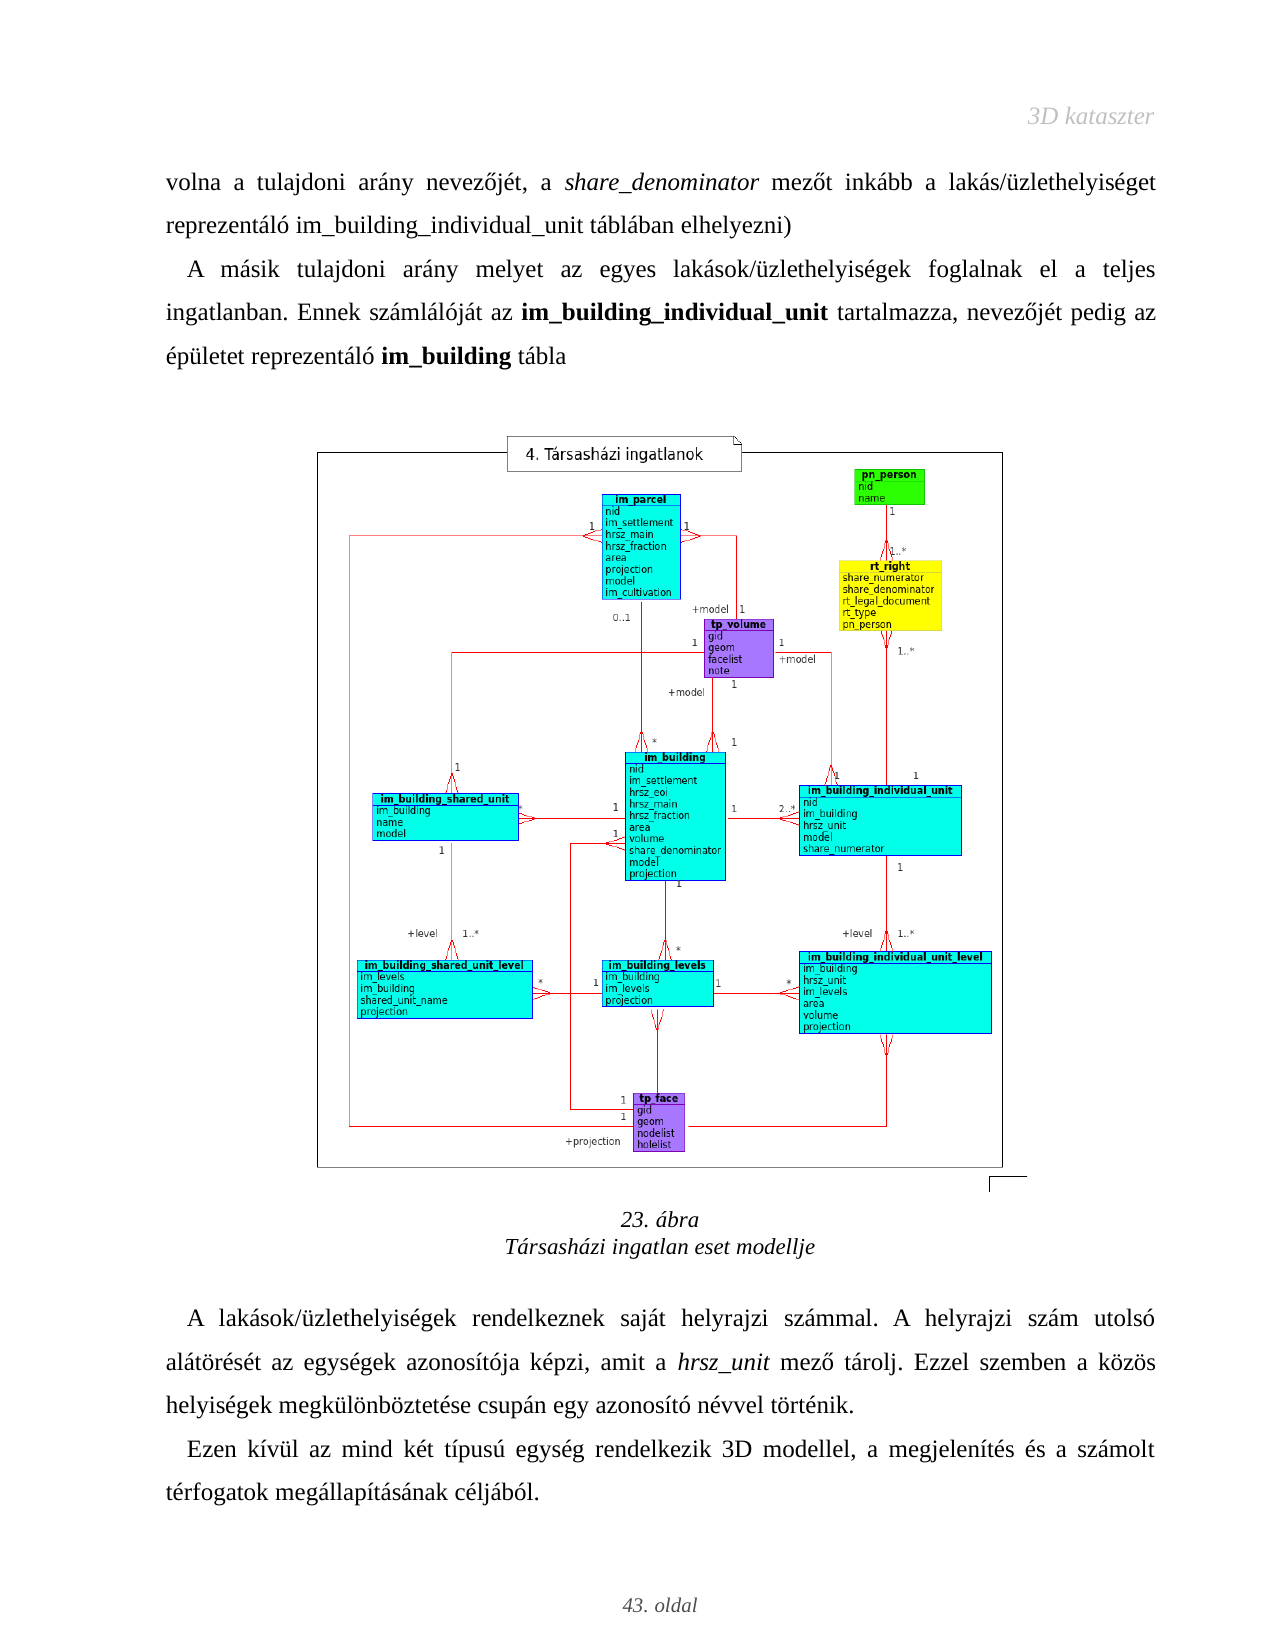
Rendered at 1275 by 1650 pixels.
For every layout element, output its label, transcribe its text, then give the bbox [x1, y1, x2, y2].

text volna a tulajdoni arány nevezőjét, a share_denominator mezőt inkább a lakás/üzlethelyiséget reprezentáló im_building_individual_unit táblában elhelyezni) [166, 167, 1156, 239]
text 23. ábra [166, 1206, 1156, 1233]
text Társasházi ingatlan eset modellje [166, 1233, 1156, 1259]
text Ezen kívül az mind két típusú egység rendelkezik 3D modellel, a megjelenítés és a számolt térfogatok megállapításának céljából. [166, 1434, 1156, 1506]
text A másik tulajdoni arány melyet az egyes lakások/üzlethelyiségek foglalnak el a teljes ingatlanban. Ennek számlálóját az im_building_individual_unit tartalmazza, nevezőjét pedig az épületet reprezentáló im_building tábla [166, 254, 1156, 370]
picture [293, 427, 1028, 1192]
text A lakások/üzlethelyiségek rendelkeznek saját helyrajzi számmal. A helyrajzi szám utolsó alátörését az egységek azonosítója képzi, amit a hrsz_unit mező tárolj. Ezzel szemben a közös helyiségek megkülönböztetése csupán egy azonosító névvel történik. [166, 1303, 1156, 1419]
